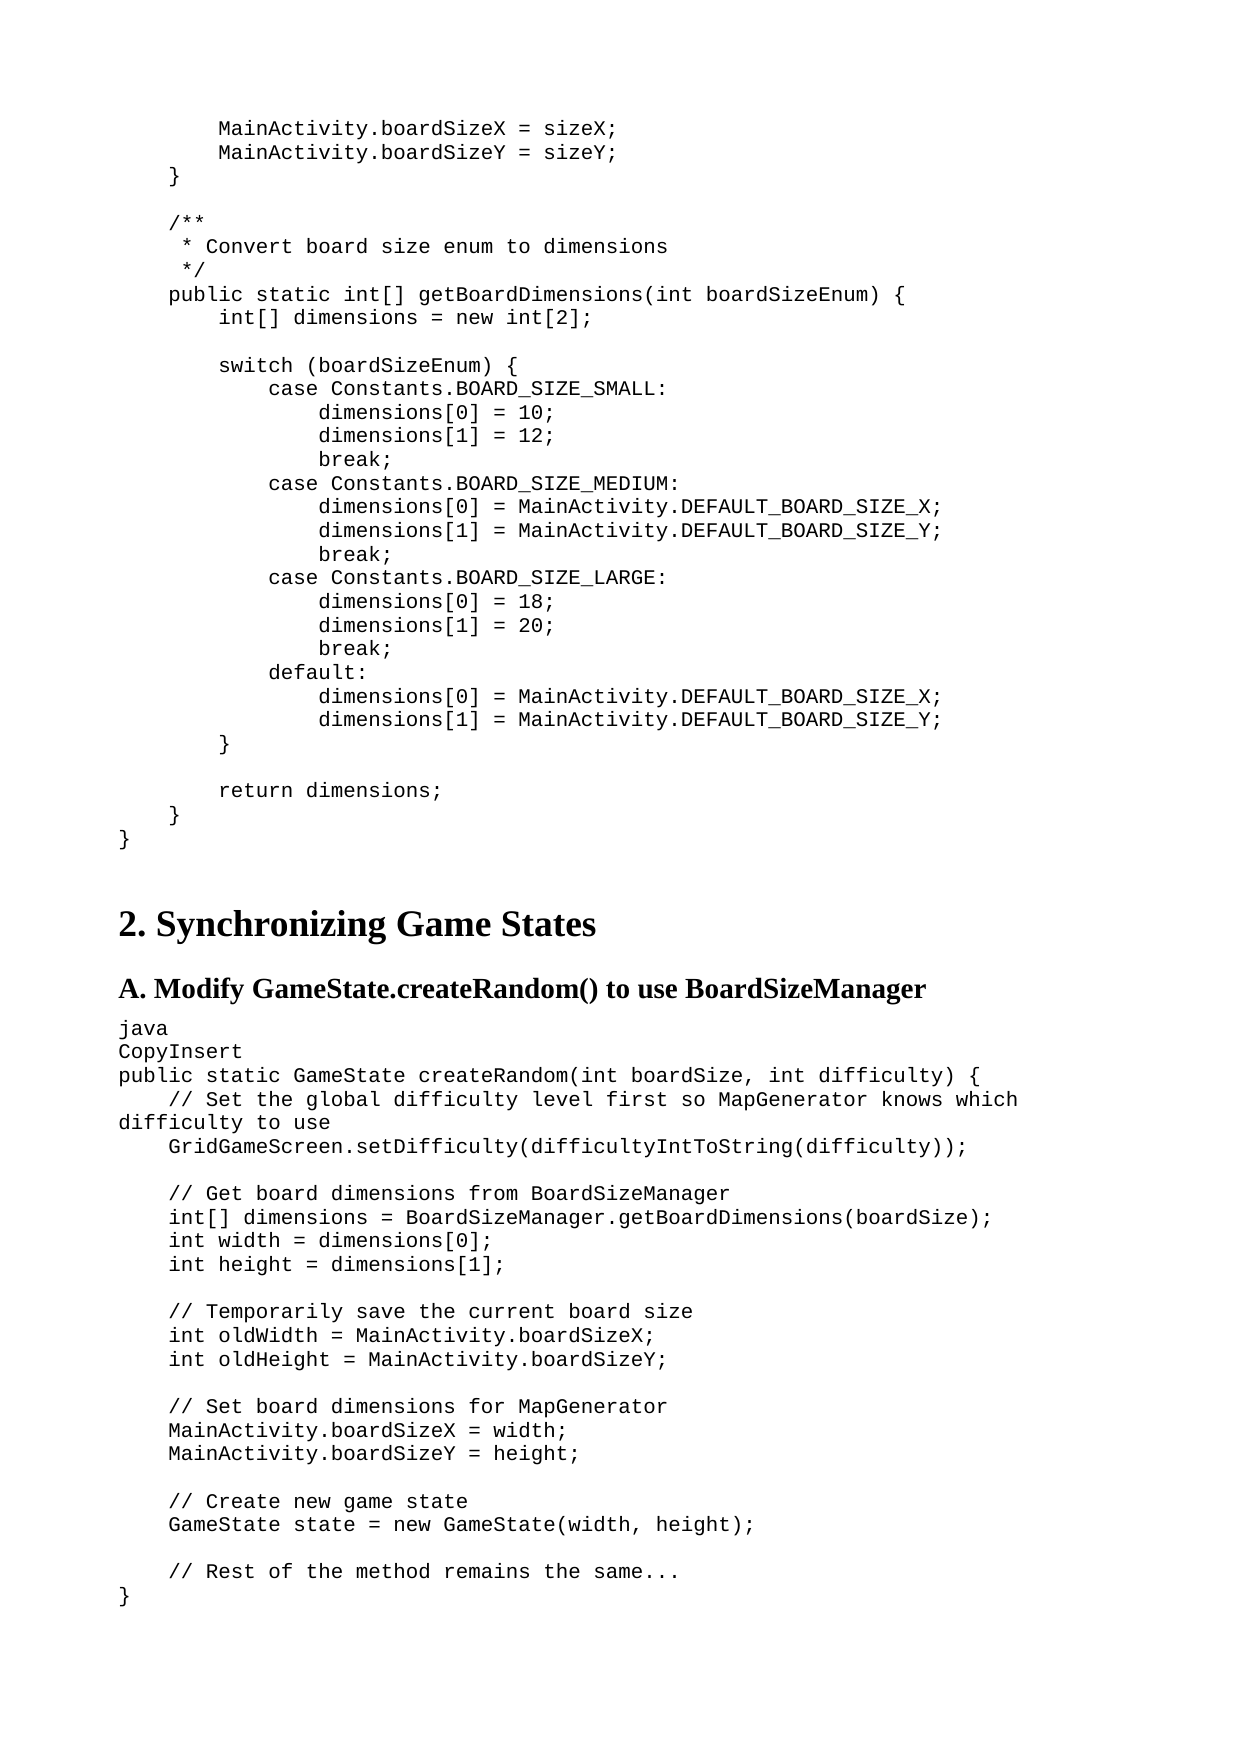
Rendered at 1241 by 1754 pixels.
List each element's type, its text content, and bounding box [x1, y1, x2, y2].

text MainActivity.boardSizeY = sizeY; [118, 142, 1122, 165]
text dimensions[1] = MainActivity.DEFAULT_BOARD_SIZE_Y; [118, 709, 1122, 733]
text dimensions[1] = 20; [118, 615, 1122, 638]
text break; [118, 449, 1122, 473]
text case Constants.BOARD_SIZE_SMALL: [118, 378, 1122, 402]
text dimensions[0] = 18; [118, 591, 1122, 615]
text dimensions[0] = MainActivity.DEFAULT_BOARD_SIZE_X; [118, 686, 1122, 709]
text MainActivity.boardSizeX = sizeX; [118, 118, 1122, 142]
text default: [118, 662, 1122, 686]
text int oldWidth = MainActivity.boardSizeX; [118, 1325, 1122, 1349]
text int[] dimensions = new int[2]; [118, 307, 1122, 331]
text break; [118, 544, 1122, 567]
text */ [118, 260, 1122, 284]
subtitle A. Modify GameState.createRandom() to use BoardSizeManager [118, 972, 1122, 1005]
text * Convert board size enum to dimensions [118, 236, 1122, 260]
text // Rest of the method remains the same... [118, 1562, 1122, 1585]
text int[] dimensions = BoardSizeManager.getBoardDimensions(boardSize); [118, 1207, 1122, 1231]
text case Constants.BOARD_SIZE_MEDIUM: [118, 473, 1122, 496]
text GridGameScreen.setDifficulty(difficultyIntToString(difficulty)); [118, 1136, 1122, 1159]
text case Constants.BOARD_SIZE_LARGE: [118, 567, 1122, 591]
text int oldHeight = MainActivity.boardSizeY; [118, 1349, 1122, 1372]
text // Get board dimensions from BoardSizeManager [118, 1183, 1122, 1207]
text MainActivity.boardSizeX = width; [118, 1420, 1122, 1443]
text dimensions[0] = MainActivity.DEFAULT_BOARD_SIZE_X; [118, 496, 1122, 520]
text public static int[] getBoardDimensions(int boardSizeEnum) { [118, 284, 1122, 307]
text } [118, 827, 1122, 851]
text } [118, 165, 1122, 189]
text } [118, 804, 1122, 827]
text GameState state = new GameState(width, height); [118, 1514, 1122, 1538]
text /** [118, 213, 1122, 236]
text int width = dimensions[0]; [118, 1231, 1122, 1254]
text dimensions[0] = 10; [118, 402, 1122, 426]
text // Set board dimensions for MapGenerator [118, 1396, 1122, 1420]
text } [118, 1585, 1122, 1609]
text int height = dimensions[1]; [118, 1254, 1122, 1278]
text dimensions[1] = MainActivity.DEFAULT_BOARD_SIZE_Y; [118, 520, 1122, 544]
text break; [118, 638, 1122, 662]
text public static GameState createRandom(int boardSize, int difficulty) { [118, 1065, 1122, 1089]
subtitle 2. Synchronizing Game States [118, 901, 1122, 944]
text dimensions[1] = 12; [118, 426, 1122, 449]
text MainActivity.boardSizeY = height; [118, 1443, 1122, 1467]
text // Create new game state [118, 1491, 1122, 1514]
text // Temporarily save the current board size [118, 1301, 1122, 1325]
text return dimensions; [118, 780, 1122, 804]
text CopyInsert [118, 1041, 1122, 1065]
text switch (boardSizeEnum) { [118, 354, 1122, 378]
text java [118, 1018, 1122, 1041]
text // Set the global difficulty level first so MapGenerator knows which difficulty to use [118, 1089, 1122, 1136]
text } [118, 733, 1122, 757]
